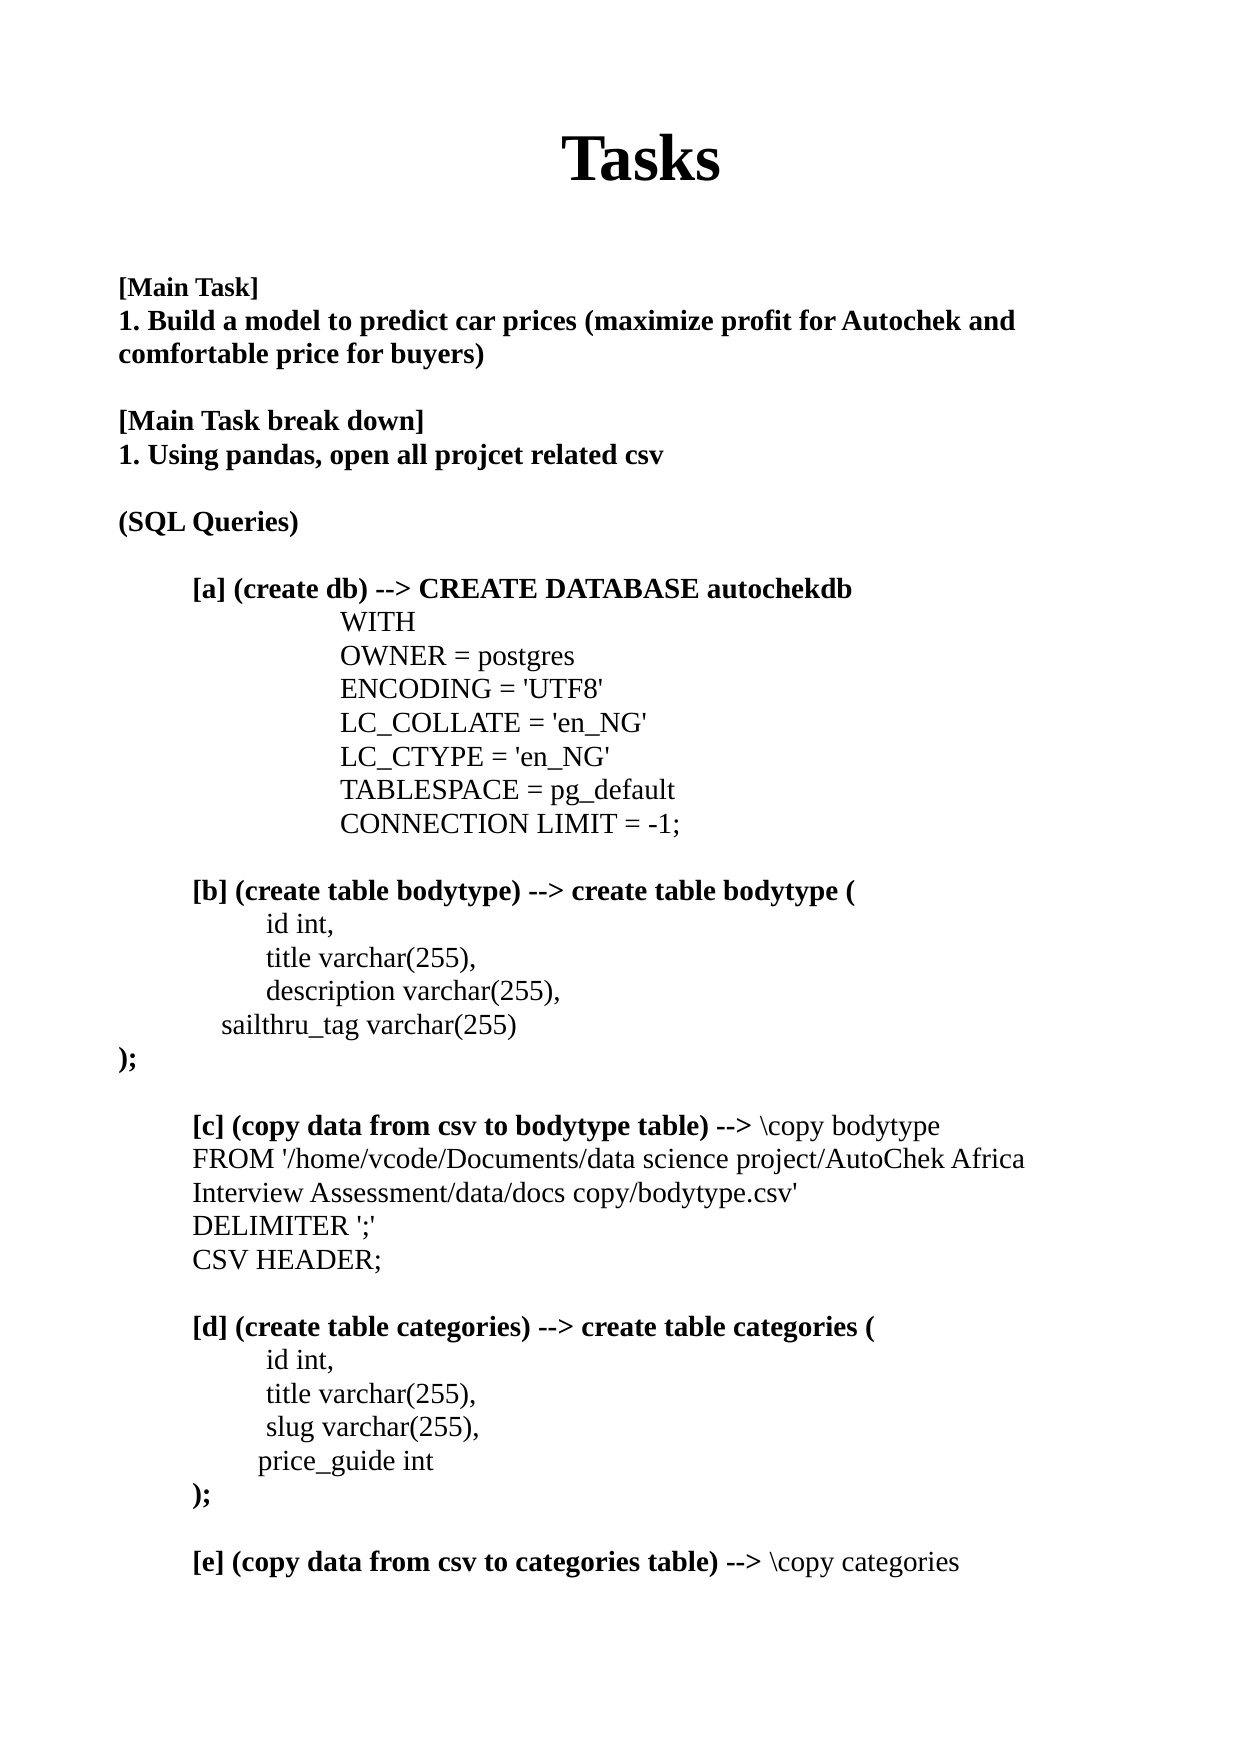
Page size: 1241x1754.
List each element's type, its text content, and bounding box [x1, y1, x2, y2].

text [a] (create db) --> CREATE DATABASE autochekdb [118, 571, 1122, 604]
text ); [118, 1477, 1122, 1510]
text LC_CTYPE = 'en_NG' [118, 739, 1122, 772]
text title varchar(255), [118, 940, 1122, 973]
text 1. Build a model to predict car prices (maximize profit for Autochek and comfortable price for buyers) [118, 303, 1122, 370]
text LC_COLLATE = 'en_NG' [118, 705, 1122, 739]
text CONNECTION LIMIT = -1; [118, 806, 1122, 839]
text [b] (create table bodytype) --> create table bodytype ( [118, 873, 1122, 906]
text id int, [118, 906, 1122, 940]
text 1. Using pandas, open all projcet related csv [118, 437, 1122, 470]
text Tasks [118, 118, 1122, 195]
text [Main Task break down] [118, 403, 1122, 437]
text ); [118, 1041, 1122, 1074]
text DELIMITER ';' [118, 1208, 1122, 1242]
text CSV HEADER; [118, 1242, 1122, 1275]
text sailthru_tag varchar(255) [118, 1007, 1122, 1041]
text WITH [118, 604, 1122, 638]
text id int, [118, 1342, 1122, 1376]
text ENCODING = 'UTF8' [118, 672, 1122, 705]
text [Main Task] [118, 271, 1122, 303]
text TABLESPACE = pg_default [118, 772, 1122, 806]
text title varchar(255), [118, 1376, 1122, 1409]
text OWNER = postgres [118, 638, 1122, 672]
text [c] (copy data from csv to bodytype table) --> \copy bodytype [118, 1108, 1122, 1141]
text [e] (copy data from csv to categories table) --> \copy categories [118, 1544, 1122, 1577]
text FROM '/home/vcode/Documents/data science project/AutoChek Africa Interview Assessment/data/docs copy/bodytype.csv' [118, 1141, 1122, 1208]
text (SQL Queries) [118, 504, 1122, 537]
text [d] (create table categories) --> create table categories ( [118, 1309, 1122, 1342]
text description varchar(255), [118, 973, 1122, 1007]
text slug varchar(255), [118, 1409, 1122, 1443]
text price_guide int [118, 1443, 1122, 1477]
